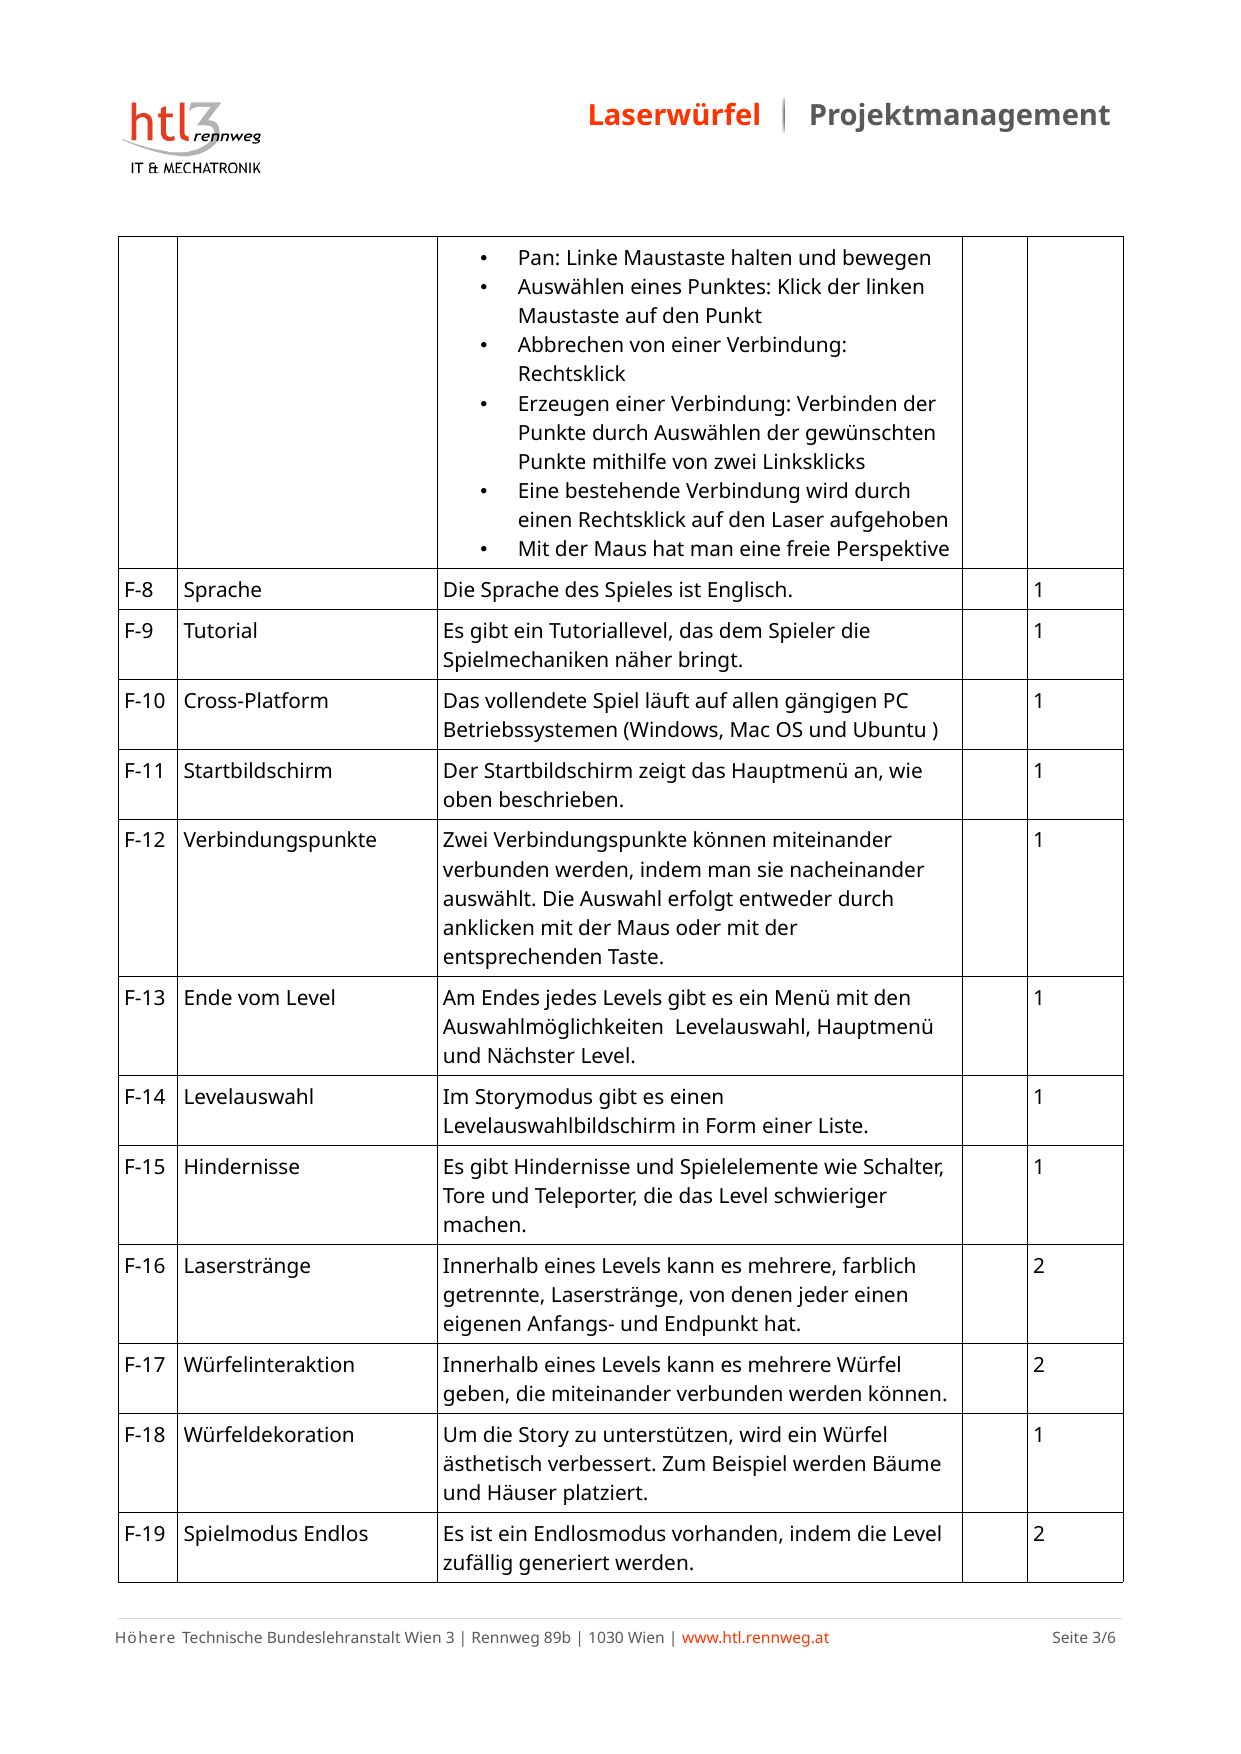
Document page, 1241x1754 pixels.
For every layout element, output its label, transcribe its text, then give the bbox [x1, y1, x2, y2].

table_cell 1 [1028, 750, 1123, 819]
table_cell Tutorial [178, 610, 437, 679]
table_cell Es gibt ein Tutoriallevel, das dem Spieler die Spielmechaniken näher bringt. [438, 610, 962, 679]
table_cell F-9 [119, 610, 177, 679]
table_cell Am Endes jedes Levels gibt es ein Menü mit den Auswahlmöglichkeiten Levelauswahl, Hauptmenü und Nächster Level. [438, 977, 962, 1075]
table_cell F-15 [119, 1146, 177, 1244]
table_cell F-11 [119, 750, 177, 819]
table_cell Im Storymodus gibt es einen Levelauswahlbildschirm in Form einer Liste. [438, 1076, 962, 1145]
table_cell F-19 [119, 1513, 177, 1582]
table_cell [963, 820, 1027, 976]
table_cell 1 [1028, 569, 1123, 609]
table_cell [963, 1076, 1027, 1145]
table_cell Zwei Verbindungspunkte können miteinander verbunden werden, indem man sie nacheinander auswählt. Die Auswahl erfolgt entweder durch anklicken mit der Maus oder mit der entsprechenden Taste. [438, 820, 962, 976]
table_cell Es ist ein Endlosmodus vorhanden, indem die Level zufällig generiert werden. [438, 1513, 962, 1582]
table_cell F-8 [119, 569, 177, 609]
table_cell [963, 977, 1027, 1075]
table_cell Sprache [178, 569, 437, 609]
table_cell Innerhalb eines Levels kann es mehrere, farblich getrennte, Laserstränge, von denen jeder einen eigenen Anfangs- und Endpunkt hat. [438, 1245, 962, 1343]
table_cell [963, 569, 1027, 609]
table_cell F-17 [119, 1344, 177, 1413]
table_cell 2 [1028, 1513, 1123, 1582]
table_cell F-16 [119, 1245, 177, 1343]
table_cell Das vollendete Spiel läuft auf allen gängigen PC Betriebssystemen (Windows, Mac OS und Ubuntu ) [438, 680, 962, 749]
table_cell 1 [1028, 820, 1123, 976]
table_cell F-18 [119, 1414, 177, 1512]
table_cell [119, 237, 177, 568]
table_cell Der Startbildschirm zeigt das Hauptmenü an, wie oben beschrieben. [438, 750, 962, 819]
table_cell [963, 237, 1027, 568]
table_cell [963, 750, 1027, 819]
table_cell Startbildschirm [178, 750, 437, 819]
table_cell Verbindungspunkte [178, 820, 437, 976]
table_cell Ende vom Level [178, 977, 437, 1075]
picture [781, 97, 786, 133]
table_cell 2 [1028, 1344, 1123, 1413]
table_cell Spielmodus Endlos [178, 1513, 437, 1582]
table_cell 1 [1028, 680, 1123, 749]
table_cell Laserstränge [178, 1245, 437, 1343]
table_cell Levelauswahl [178, 1076, 437, 1145]
table_cell F-10 [119, 680, 177, 749]
table_cell [963, 680, 1027, 749]
table_cell F-12 [119, 820, 177, 976]
table_cell [178, 237, 437, 568]
table_cell [963, 1414, 1027, 1512]
table_cell Cross-Platform [178, 680, 437, 749]
picture [121, 102, 261, 174]
table_cell Es gibt Hindernisse und Spielelemente wie Schalter, Tore und Teleporter, die das Level schwieriger machen. [438, 1146, 962, 1244]
table_cell Würfelinteraktion [178, 1344, 437, 1413]
table_cell 1 [1028, 1146, 1123, 1244]
table_cell Die Sprache des Spieles ist Englisch. [438, 569, 962, 609]
table_cell 2 [1028, 1245, 1123, 1343]
table_cell F-14 [119, 1076, 177, 1145]
table_cell [963, 610, 1027, 679]
table_cell F-13 [119, 977, 177, 1075]
table_cell Innerhalb eines Levels kann es mehrere Würfel geben, die miteinander verbunden werden können. [438, 1344, 962, 1413]
table_cell Hindernisse [178, 1146, 437, 1244]
table_cell Um die Story zu unterstützen, wird ein Würfel ästhetisch verbessert. Zum Beispiel werden Bäume und Häuser platziert. [438, 1414, 962, 1512]
table_cell 1 [1028, 1076, 1123, 1145]
table_cell 1 [1028, 977, 1123, 1075]
table_cell 1 [1028, 610, 1123, 679]
table_cell [963, 1245, 1027, 1343]
table_cell Würfeldekoration [178, 1414, 437, 1512]
table_cell 1 [1028, 1414, 1123, 1512]
table_cell [963, 1146, 1027, 1244]
table_cell [963, 1513, 1027, 1582]
table_cell Maus Steuerung: Pan: Linke Maustaste halten und bewegen Auswählen eines Punktes: Klick der linken Maustaste auf den Punkt Abbrechen von einer Verbindung: Rechtsklick Erzeugen einer Verbindung: Verbinden der Punkte durch Auswählen der gewünschten Punkte mithilfe von zwei Linksklicks Eine bestehende Verbindung wird durch einen Rechtsklick auf den Laser aufgehoben Mit der Maus hat man eine freie Perspektive [438, 237, 962, 568]
table_cell [1028, 237, 1123, 568]
table_cell [963, 1344, 1027, 1413]
